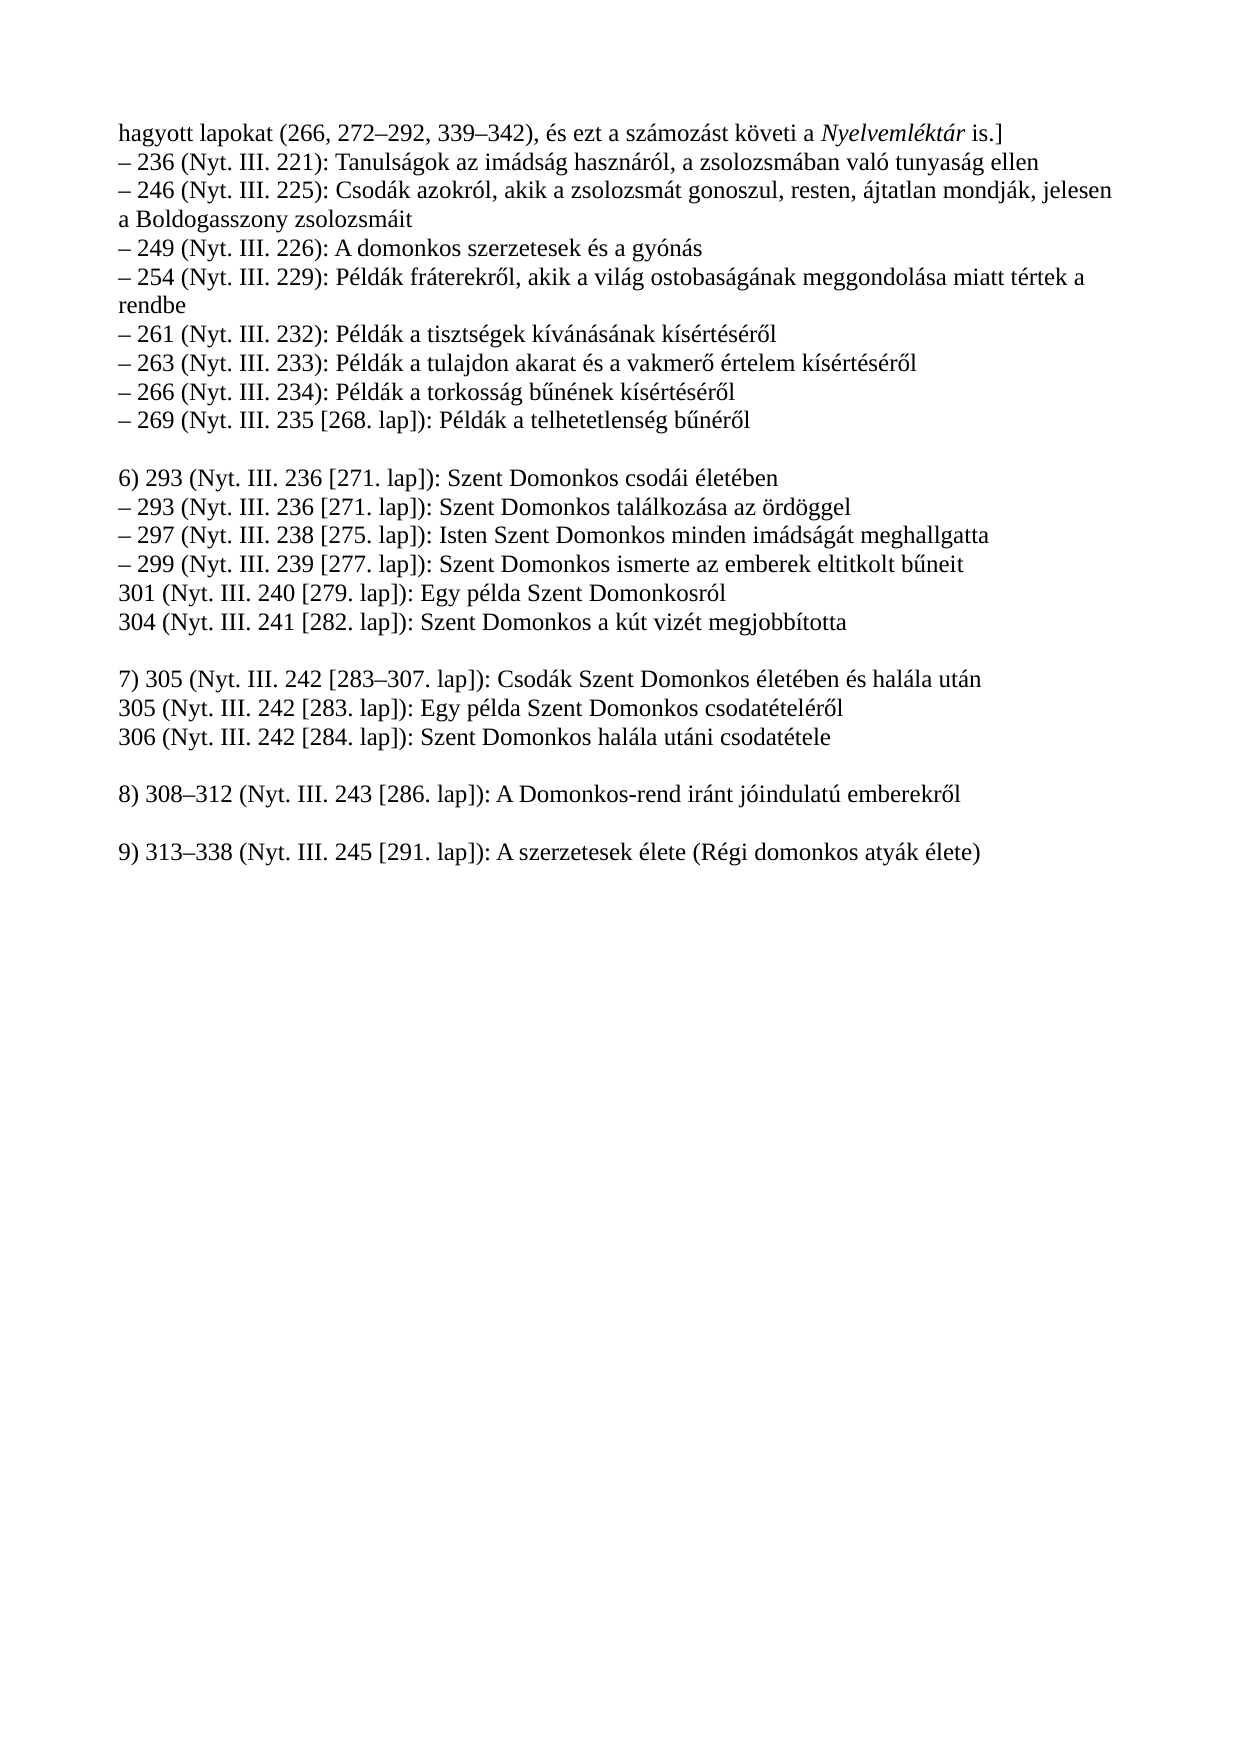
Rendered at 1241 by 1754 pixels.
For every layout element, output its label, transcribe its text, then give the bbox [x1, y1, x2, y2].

text – 299 (Nyt. III. 239 [277. lap]): Szent Domonkos ismerte az emberek eltitkolt bűneit [118, 549, 1122, 578]
text 301 (Nyt. III. 240 [279. lap]): Egy példa Szent Domonkosról [118, 578, 1122, 607]
text 304 (Nyt. III. 241 [282. lap]): Szent Domonkos a kút vizét megjobbította [118, 607, 1122, 636]
text – 246 (Nyt. III. 225): Csodák azokról, akik a zsolozsmát gonoszul, resten, ájtatlan mondják, jelesen a Boldogasszony zsolozsmáit [118, 176, 1122, 233]
text 9) 313–338 (Nyt. III. 245 [291. lap]): A szerzetesek élete (Régi domonkos atyák élete) [118, 837, 1122, 866]
text 7) 305 (Nyt. III. 242 [283–307. lap]): Csodák Szent Domonkos életében és halála után [118, 664, 1122, 693]
text 306 (Nyt. III. 242 [284. lap]): Szent Domonkos halála utáni csodatétele [118, 722, 1122, 751]
text – 266 (Nyt. III. 234): Példák a torkosság bűnének kísértéséről [118, 377, 1122, 406]
text – 293 (Nyt. III. 236 [271. lap]): Szent Domonkos találkozása az ördöggel [118, 492, 1122, 521]
text hagyott lapokat (266, 272–292, 339–342), és ezt a számozást követi a Nyelvemléktár is.] [118, 118, 1122, 147]
text – 269 (Nyt. III. 235 [268. lap]): Példák a telhetetlenség bűnéről [118, 406, 1122, 434]
text – 297 (Nyt. III. 238 [275. lap]): Isten Szent Domonkos minden imádságát meghallgatta [118, 521, 1122, 549]
text – 263 (Nyt. III. 233): Példák a tulajdon akarat és a vakmerő értelem kísértéséről [118, 348, 1122, 377]
text 6) 293 (Nyt. III. 236 [271. lap]): Szent Domonkos csodái életében [118, 463, 1122, 492]
text 305 (Nyt. III. 242 [283. lap]): Egy példa Szent Domonkos csodatételéről [118, 693, 1122, 722]
text – 249 (Nyt. III. 226): A domonkos szerzetesek és a gyónás [118, 233, 1122, 262]
text 8) 308–312 (Nyt. III. 243 [286. lap]): A Domonkos-rend iránt jóindulatú emberekről [118, 779, 1122, 808]
text – 261 (Nyt. III. 232): Példák a tisztségek kívánásának kísértéséről [118, 319, 1122, 348]
text – 236 (Nyt. III. 221): Tanulságok az imádság hasznáról, a zsolozsmában való tunyaság ellen [118, 147, 1122, 176]
text – 254 (Nyt. III. 229): Példák fráterekről, akik a világ ostobaságának meggondolása miatt tértek a rendbe [118, 262, 1122, 319]
